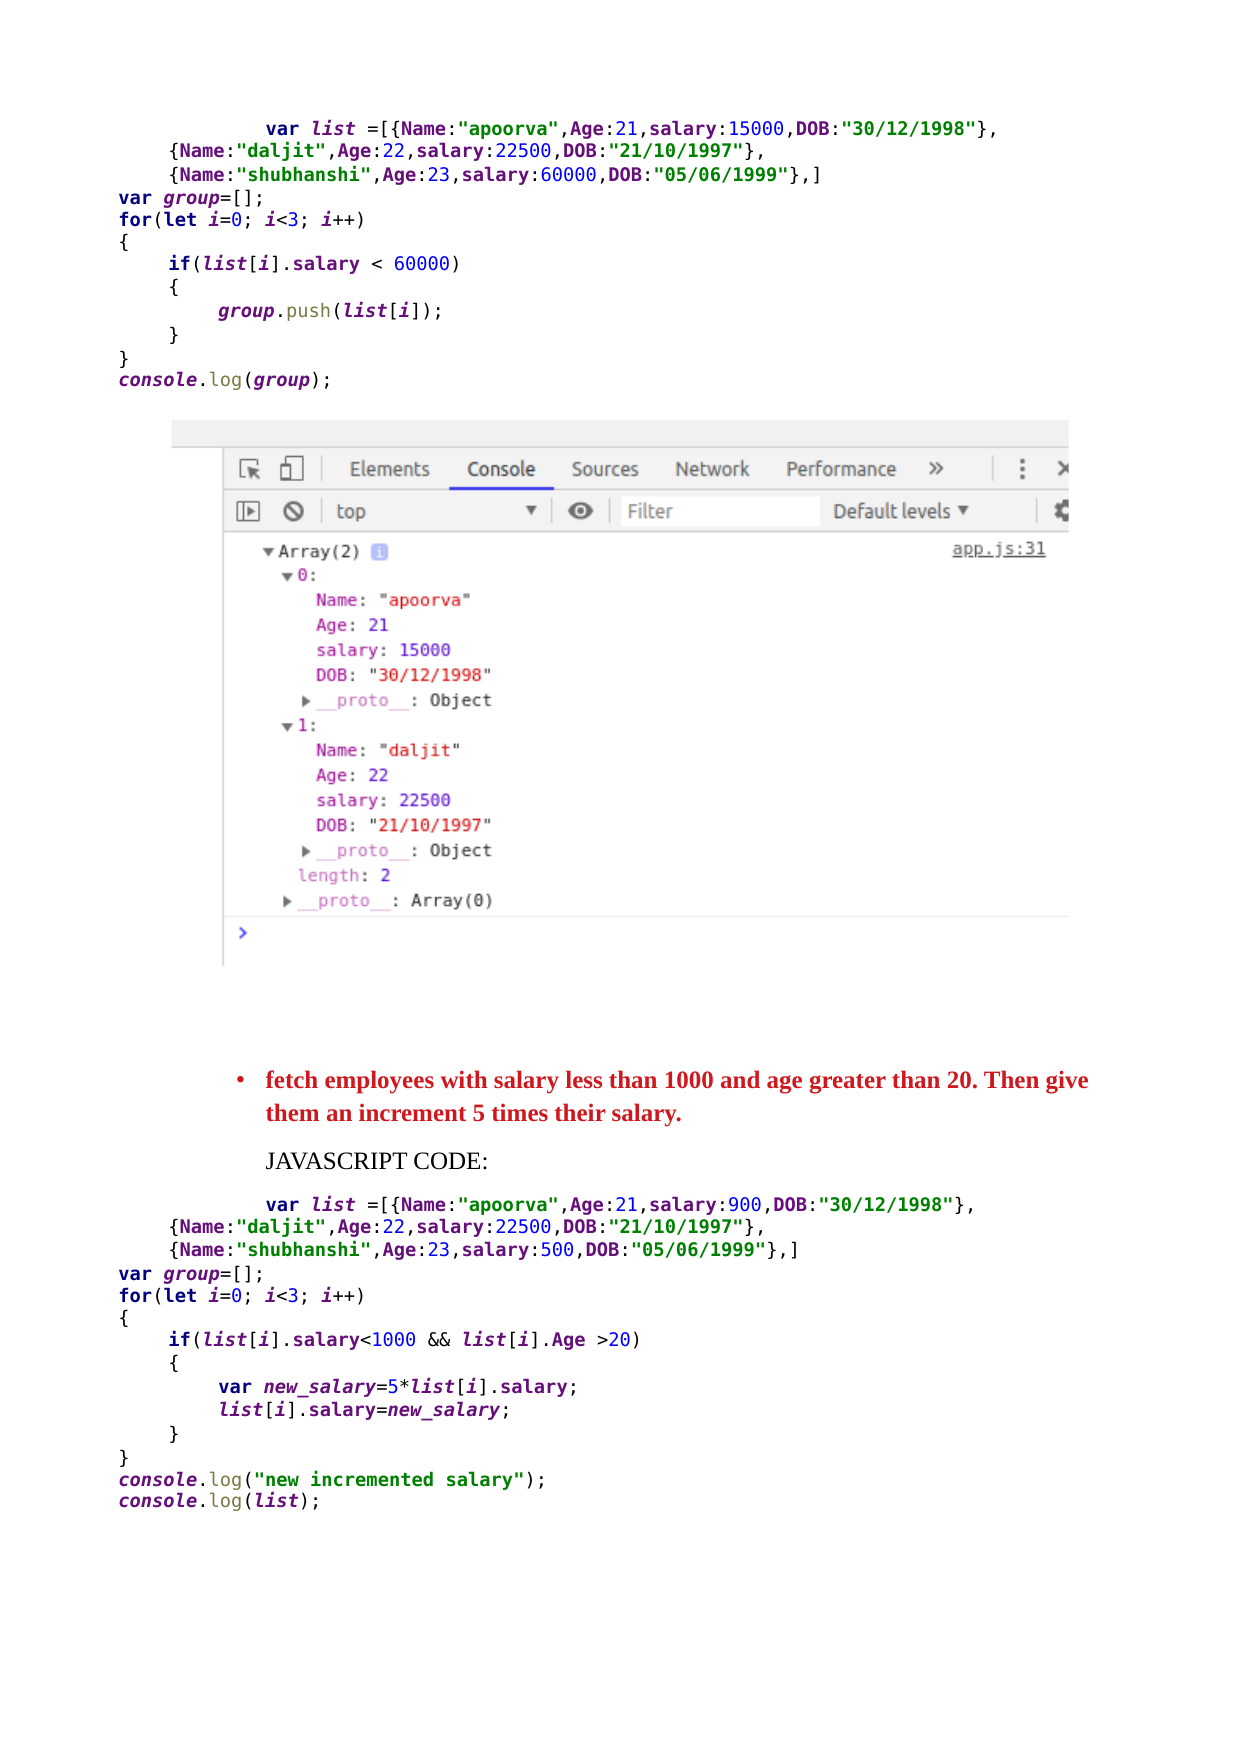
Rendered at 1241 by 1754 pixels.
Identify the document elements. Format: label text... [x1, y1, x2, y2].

text var new_salary=5*list[i].salary; [118, 1376, 1122, 1399]
picture [171, 420, 1069, 966]
text if(list[i].salary < 60000) [118, 253, 1122, 277]
text {Name:"shubhanshi",Age:23,salary:500,DOB:"05/06/1999"},] [118, 1239, 1122, 1263]
text list[i].salary=new_salary; [118, 1399, 1122, 1423]
text } [118, 1423, 1122, 1447]
text if(list[i].salary<1000 && list[i].Age >20) [118, 1328, 1122, 1352]
text } [118, 324, 1122, 347]
text { [118, 1352, 1122, 1376]
text console.log(list); [118, 1491, 1122, 1512]
text for(let i=0; i<3; i++) [118, 1285, 1122, 1307]
text { [118, 277, 1122, 300]
list JAVASCRIPT CODE: [236, 1146, 1122, 1175]
text { [118, 1307, 1122, 1328]
list var list =[{Name:"apoorva",Age:21,salary:900,DOB:"30/12/1998"}, [236, 1194, 1122, 1216]
text var group=[]; [118, 1263, 1122, 1285]
text {Name:"shubhanshi",Age:23,salary:60000,DOB:"05/06/1999"},] [118, 164, 1122, 187]
text {Name:"daljit",Age:22,salary:22500,DOB:"21/10/1997"}, [118, 1216, 1122, 1239]
list fetch employees with salary less than 1000 and age greater than 20. Then give them an increment 5 times their salary. [236, 1066, 1122, 1127]
text } [118, 1447, 1122, 1469]
text console.log("new incremented salary"); [118, 1469, 1122, 1491]
text } [118, 347, 1122, 369]
text {Name:"daljit",Age:22,salary:22500,DOB:"21/10/1997"}, [118, 140, 1122, 164]
text group.push(list[i]); [118, 300, 1122, 324]
text console.log(group); [118, 369, 1122, 391]
text for(let i=0; i<3; i++) [118, 209, 1122, 231]
text var group=[]; [118, 187, 1122, 209]
list var list =[{Name:"apoorva",Age:21,salary:15000,DOB:"30/12/1998"}, [236, 118, 1122, 140]
text { [118, 231, 1122, 253]
